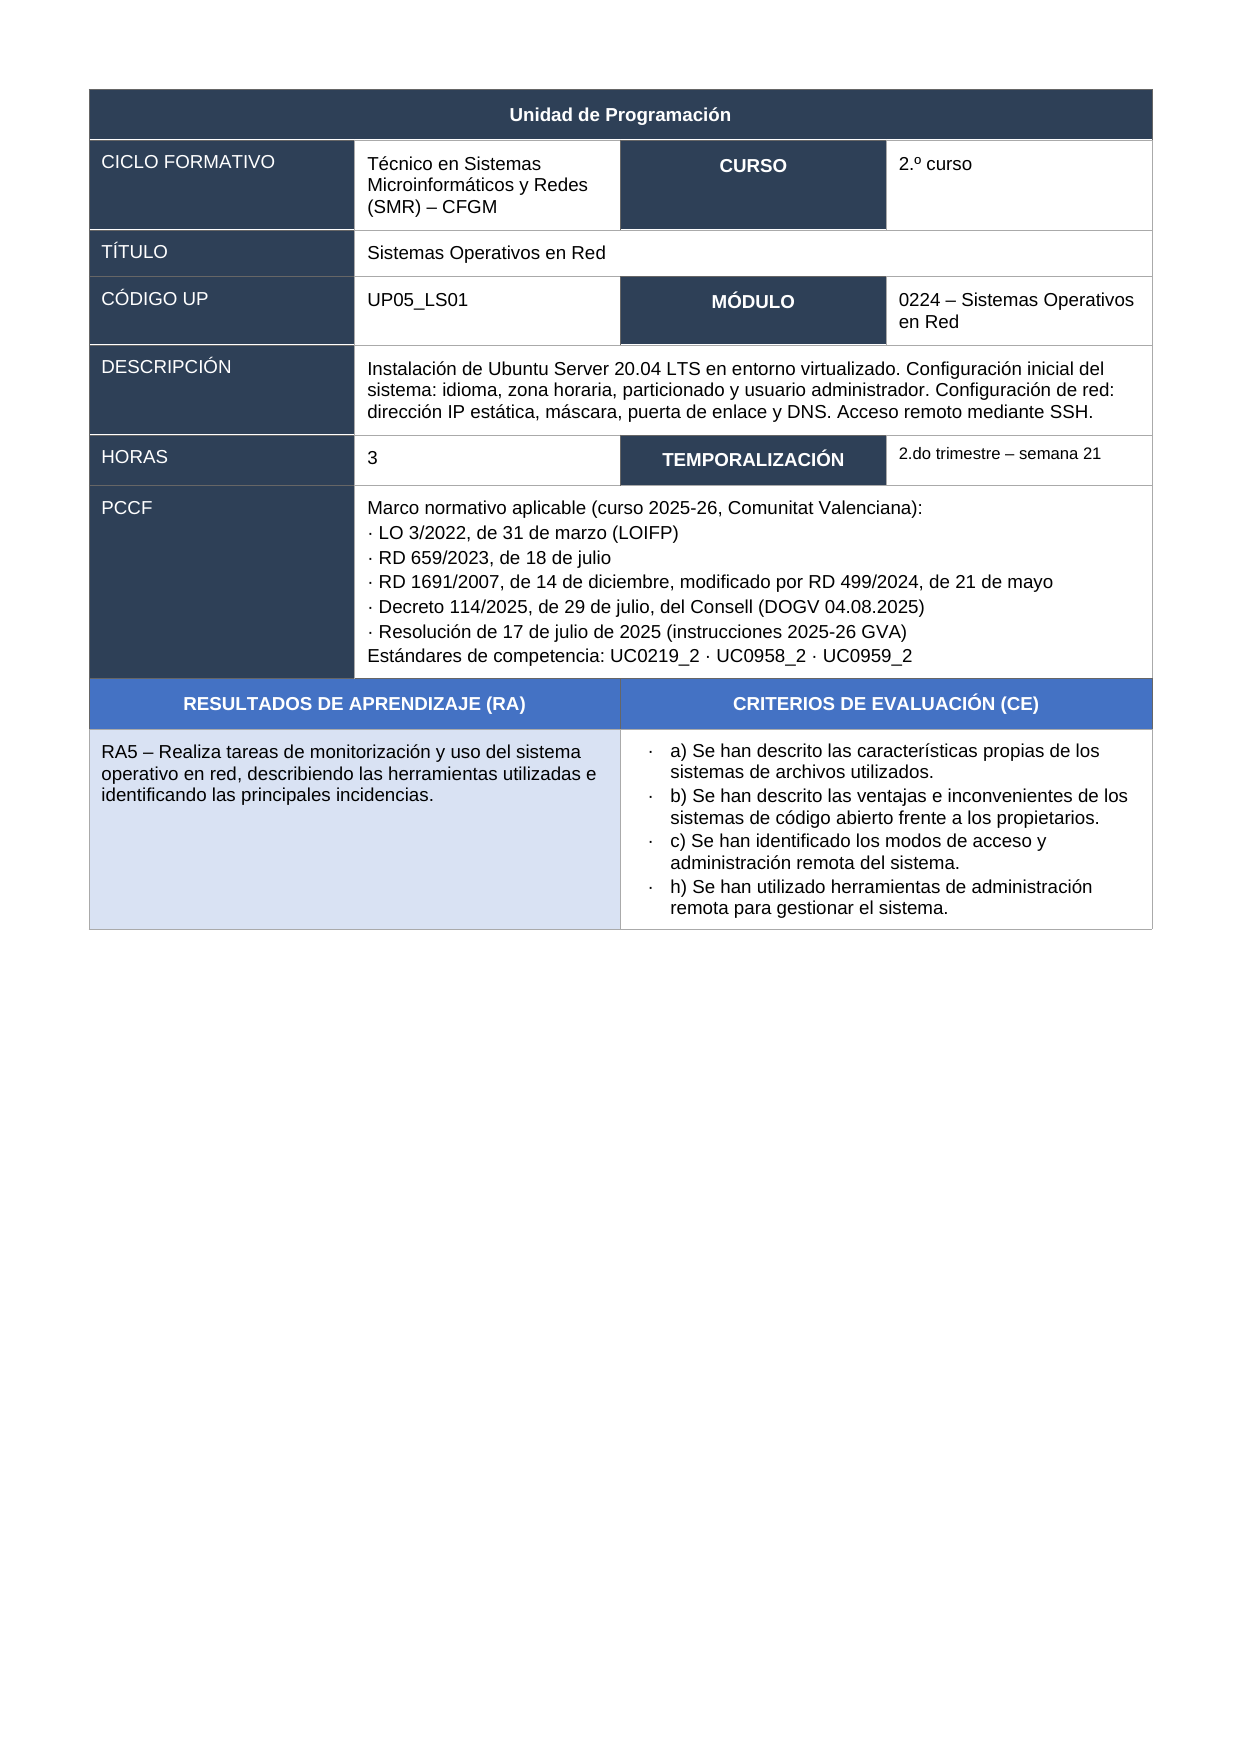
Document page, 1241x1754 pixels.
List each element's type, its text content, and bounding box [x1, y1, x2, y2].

table_cell CURSO [621, 141, 886, 229]
table_cell RA5 – Realiza tareas de monitorización y uso del sistema operativo en red, describiendo las herramientas utilizadas e identificando las principales incidencias. [90, 730, 620, 929]
table_cell HORAS [90, 436, 354, 485]
table_cell Técnico en Sistemas Microinformáticos y Redes (SMR) – CFGM [355, 141, 620, 229]
table_cell 2.º curso [887, 141, 1152, 229]
table_cell TÍTULO [90, 231, 354, 276]
table_cell 2.do trimestre – semana 21 [887, 436, 1152, 485]
table_cell MÓDULO [621, 277, 886, 344]
table_cell 0224 – Sistemas Operativos en Red [887, 277, 1152, 344]
table_cell Sistemas Operativos en Red [355, 231, 1152, 276]
table_cell CÓDIGO UP [90, 277, 354, 344]
table_cell UP05_LS01 [355, 277, 620, 344]
table_header Unidad de Programación [90, 90, 1152, 139]
table_cell 3 [355, 436, 620, 485]
table_cell RESULTADOS DE APRENDIZAJE (RA) [90, 679, 620, 729]
table_cell CRITERIOS DE EVALUACIÓN (CE) [621, 679, 1152, 729]
table_cell a) Se han descrito las características propias de los sistemas de archivos utilizados. b) Se han descrito las ventajas e inconvenientes de los sistemas de código abierto frente a los propietarios. c) Se han identificado los modos de acceso y administración remota del sistema. h) Se han utilizado herramientas de administración remota para gestionar el sistema. [621, 730, 1152, 929]
table_cell CICLO FORMATIVO [90, 141, 354, 229]
table_cell TEMPORALIZACIÓN [621, 436, 886, 485]
table_cell Instalación de Ubuntu Server 20.04 LTS en entorno virtualizado. Configuración inicial del sistema: idioma, zona horaria, particionado y usuario administrador. Configuración de red: dirección IP estática, máscara, puerta de enlace y DNS. Acceso remoto mediante SSH. [355, 346, 1152, 434]
table_cell Marco normativo aplicable (curso 2025-26, Comunitat Valenciana): · LO 3/2022, de 31 de marzo (LOIFP) · RD 659/2023, de 18 de julio · RD 1691/2007, de 14 de diciembre, modificado por RD 499/2024, de 21 de mayo · Decreto 114/2025, de 29 de julio, del Consell (DOGV 04.08.2025) · Resolución de 17 de julio de 2025 (instrucciones 2025-26 GVA) Estándares de competencia: UC0219_2 · UC0958_2 · UC0959_2 [355, 486, 1152, 678]
table_cell PCCF [90, 486, 354, 678]
table_cell DESCRIPCIÓN [90, 346, 354, 434]
